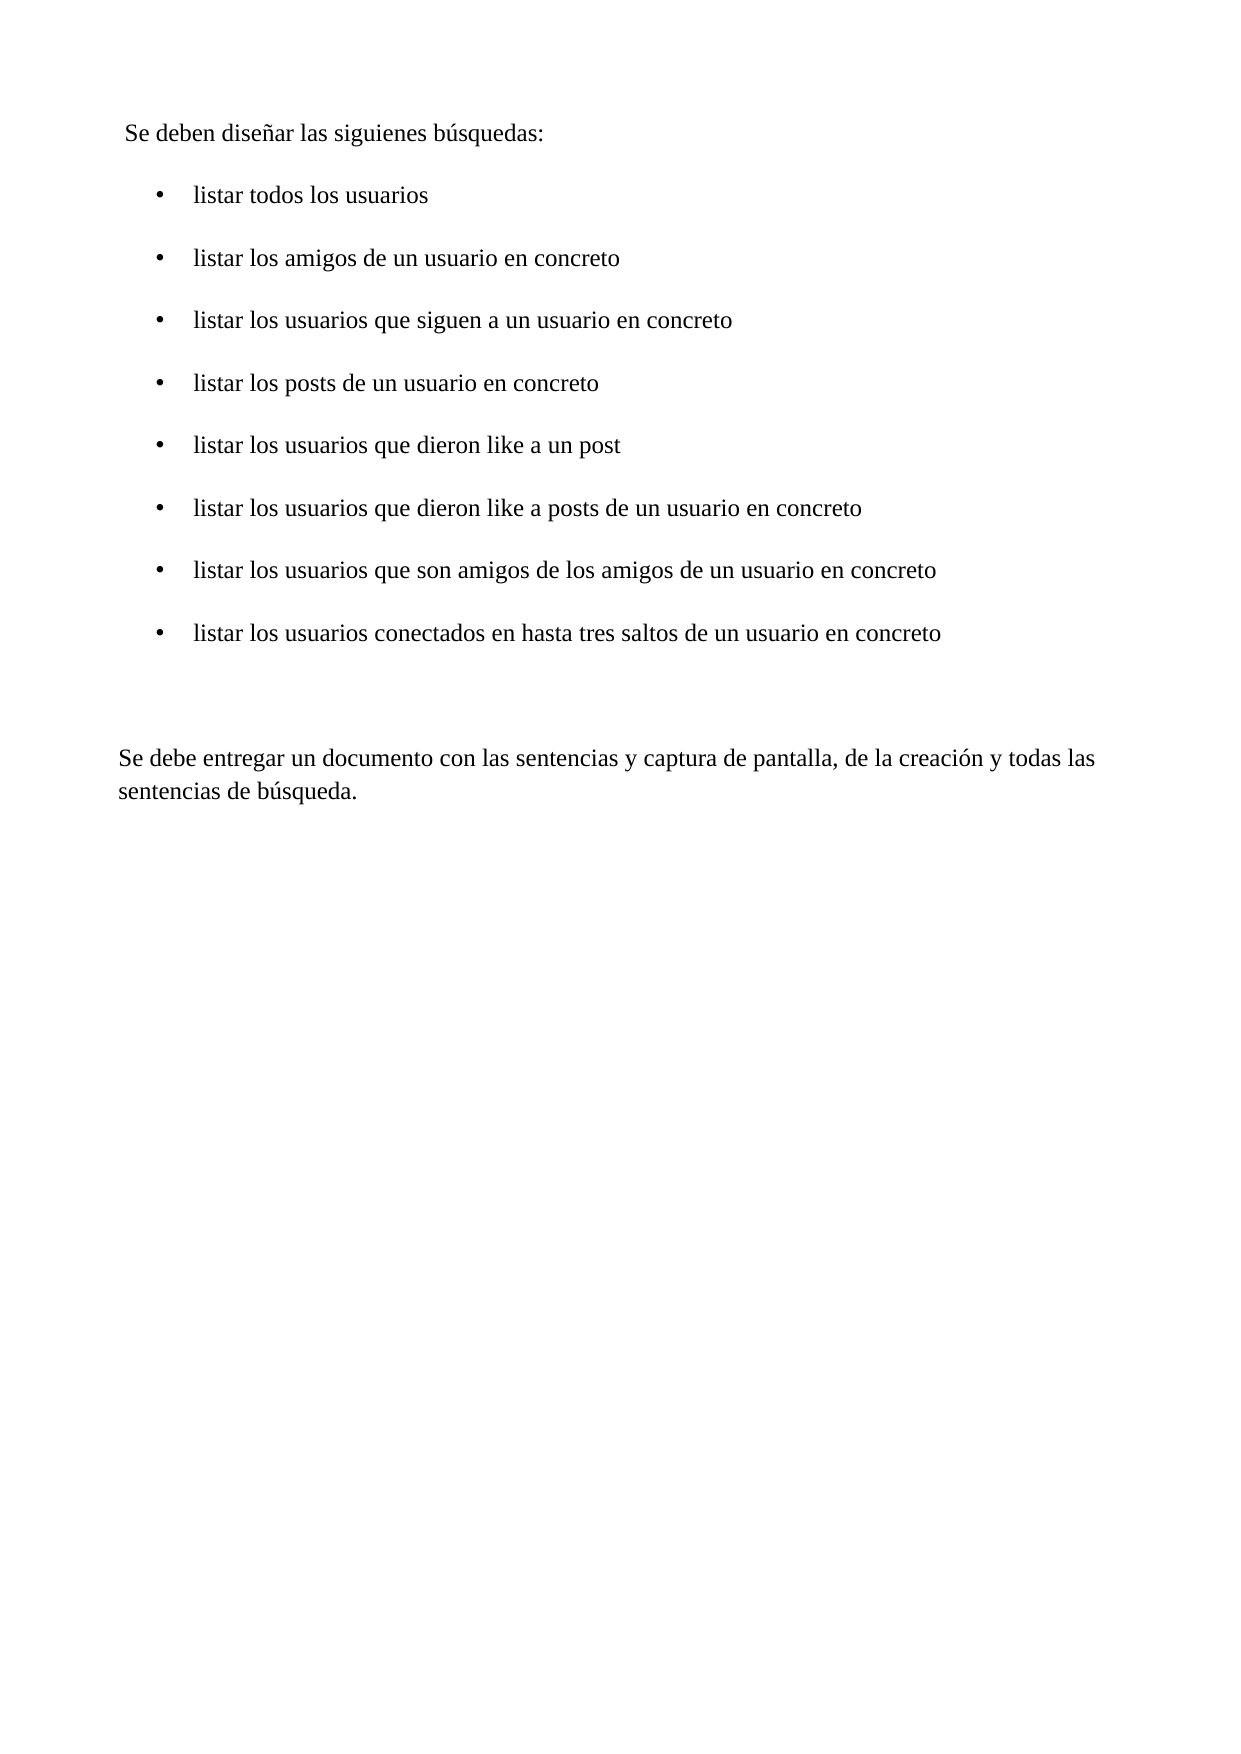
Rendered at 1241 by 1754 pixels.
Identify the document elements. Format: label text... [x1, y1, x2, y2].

list listar los amigos de un usuario en concreto [156, 243, 1122, 272]
list listar los usuarios que son amigos de los amigos de un usuario en concreto [156, 556, 1122, 584]
list listar los usuarios que dieron like a un post [156, 431, 1122, 459]
list listar los usuarios conectados en hasta tres saltos de un usuario en concreto [156, 618, 1122, 647]
list listar los usuarios que dieron like a posts de un usuario en concreto [156, 493, 1122, 522]
list listar todos los usuarios [156, 181, 1122, 209]
list listar los posts de un usuario en concreto [156, 368, 1122, 397]
list listar los usuarios que siguen a un usuario en concreto [156, 306, 1122, 334]
text Se debe entregar un documento con las sentencias y captura de pantalla, de la creación y todas las sentencias de búsqueda. [118, 743, 1122, 805]
text Se deben diseñar las siguienes búsquedas: [118, 118, 1122, 147]
